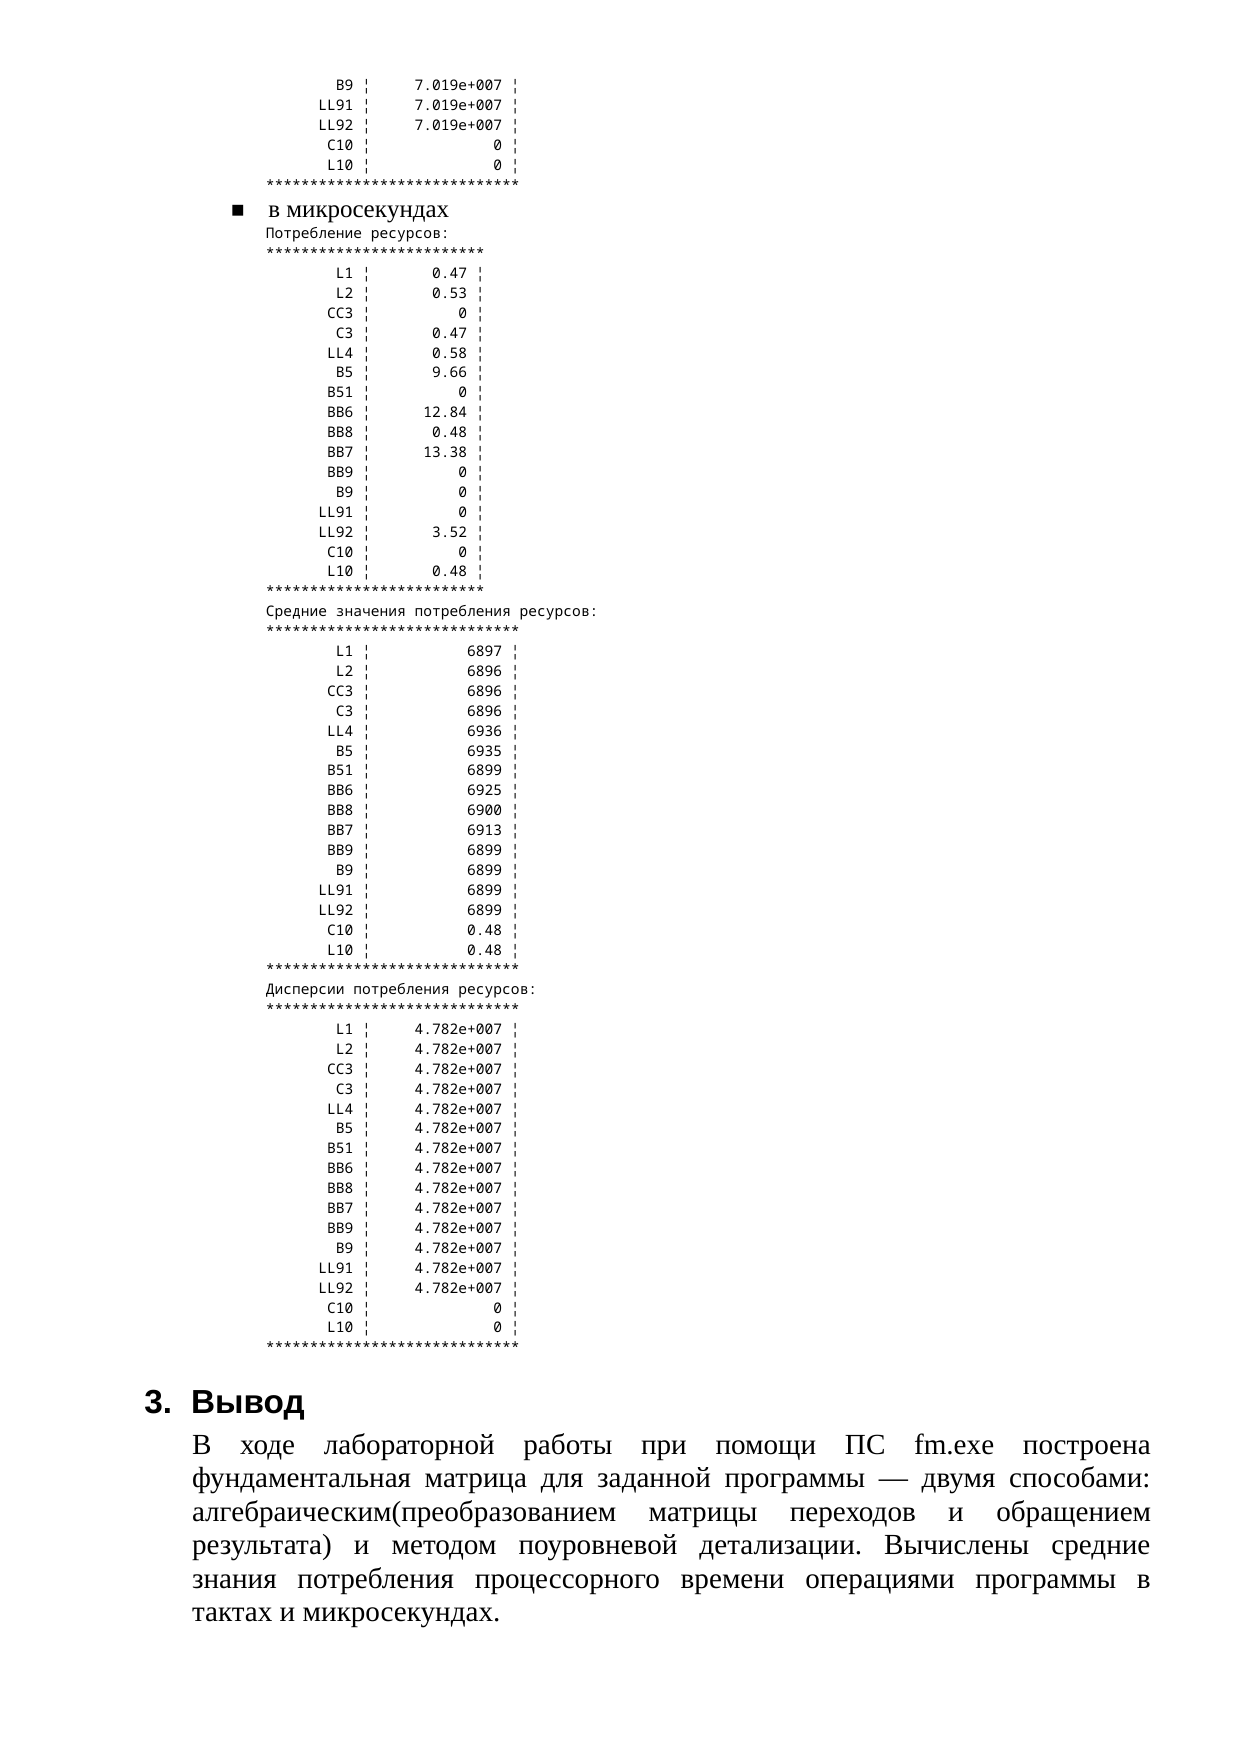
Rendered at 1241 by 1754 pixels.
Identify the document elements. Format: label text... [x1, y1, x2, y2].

text B5 ¦ 6935 ¦ [266, 740, 1152, 760]
text BB6 ¦ 6925 ¦ [266, 780, 1152, 800]
text CC3 ¦ 6896 ¦ [266, 681, 1152, 701]
text BB8 ¦ 0.48 ¦ [266, 422, 1152, 442]
text L1 ¦ 4.782e+007 ¦ [266, 1019, 1152, 1039]
text BB9 ¦ 6899 ¦ [266, 840, 1152, 860]
text BB9 ¦ 0 ¦ [266, 462, 1152, 482]
text LL91 ¦ 4.782e+007 ¦ [266, 1258, 1152, 1277]
text CC3 ¦ 0 ¦ [266, 303, 1152, 322]
text B9 ¦ 6899 ¦ [266, 860, 1152, 879]
text LL4 ¦ 0.58 ¦ [266, 342, 1152, 362]
text LL4 ¦ 6936 ¦ [266, 720, 1152, 740]
text L10 ¦ 0 ¦ [266, 1317, 1152, 1337]
list в микросекундах [231, 194, 1152, 223]
text B51 ¦ 0 ¦ [266, 382, 1152, 402]
text B51 ¦ 6899 ¦ [266, 760, 1152, 780]
text LL4 ¦ 4.782e+007 ¦ [266, 1098, 1152, 1118]
text L10 ¦ 0 ¦ [266, 154, 1152, 174]
text BB9 ¦ 4.782e+007 ¦ [266, 1218, 1152, 1238]
text C3 ¦ 0.47 ¦ [266, 322, 1152, 342]
text B5 ¦ 4.782e+007 ¦ [266, 1118, 1152, 1138]
text L2 ¦ 0.53 ¦ [266, 283, 1152, 303]
text ************************* [266, 243, 1152, 263]
text B51 ¦ 4.782e+007 ¦ [266, 1138, 1152, 1158]
text BB6 ¦ 4.782e+007 ¦ [266, 1158, 1152, 1178]
text BB8 ¦ 6900 ¦ [266, 800, 1152, 820]
text L10 ¦ 0.48 ¦ [266, 561, 1152, 581]
text L10 ¦ 0.48 ¦ [266, 939, 1152, 959]
text C10 ¦ 0 ¦ [266, 541, 1152, 561]
text ***************************** [266, 621, 1152, 641]
text L2 ¦ 4.782e+007 ¦ [266, 1039, 1152, 1059]
text Средние значения потребления ресурсов: [266, 601, 1152, 621]
subtitle Вывод [144, 1382, 1152, 1421]
text BB7 ¦ 4.782e+007 ¦ [266, 1198, 1152, 1218]
text ***************************** [266, 1337, 1152, 1357]
text ***************************** [266, 959, 1152, 979]
text CC3 ¦ 4.782e+007 ¦ [266, 1059, 1152, 1078]
text Дисперсии потребления ресурсов: [266, 979, 1152, 999]
text BB8 ¦ 4.782e+007 ¦ [266, 1178, 1152, 1198]
text В ходе лабораторной работы при помощи ПС fm.exe построена фундаментальная матрица для заданной программы — двумя способами: алгебраическим(преобразованием матрицы переходов и обращением результата) и методом поуровневой детализации. Вычислены средние знания потребления процессорного времени операциями программы в тактах и микросекундах. [192, 1427, 1152, 1628]
text LL92 ¦ 7.019e+007 ¦ [266, 115, 1152, 134]
text ***************************** [266, 999, 1152, 1019]
text B9 ¦ 0 ¦ [266, 482, 1152, 502]
text BB6 ¦ 12.84 ¦ [266, 402, 1152, 422]
text C10 ¦ 0 ¦ [266, 134, 1152, 154]
text B9 ¦ 7.019e+007 ¦ [266, 75, 1152, 95]
text L1 ¦ 0.47 ¦ [266, 263, 1152, 283]
text B9 ¦ 4.782e+007 ¦ [266, 1238, 1152, 1258]
text ***************************** [266, 174, 1152, 194]
text LL92 ¦ 6899 ¦ [266, 899, 1152, 919]
text LL91 ¦ 0 ¦ [266, 502, 1152, 521]
text B5 ¦ 9.66 ¦ [266, 362, 1152, 382]
text C3 ¦ 4.782e+007 ¦ [266, 1078, 1152, 1098]
text C10 ¦ 0 ¦ [266, 1297, 1152, 1317]
text BB7 ¦ 6913 ¦ [266, 820, 1152, 840]
text LL91 ¦ 7.019e+007 ¦ [266, 95, 1152, 115]
text LL91 ¦ 6899 ¦ [266, 879, 1152, 899]
text Потребление ресурсов: [266, 223, 1152, 243]
text LL92 ¦ 4.782e+007 ¦ [266, 1277, 1152, 1297]
text LL92 ¦ 3.52 ¦ [266, 521, 1152, 541]
text BB7 ¦ 13.38 ¦ [266, 442, 1152, 462]
text C3 ¦ 6896 ¦ [266, 701, 1152, 720]
text L1 ¦ 6897 ¦ [266, 641, 1152, 661]
text ************************* [266, 581, 1152, 601]
text L2 ¦ 6896 ¦ [266, 661, 1152, 681]
text C10 ¦ 0.48 ¦ [266, 919, 1152, 939]
